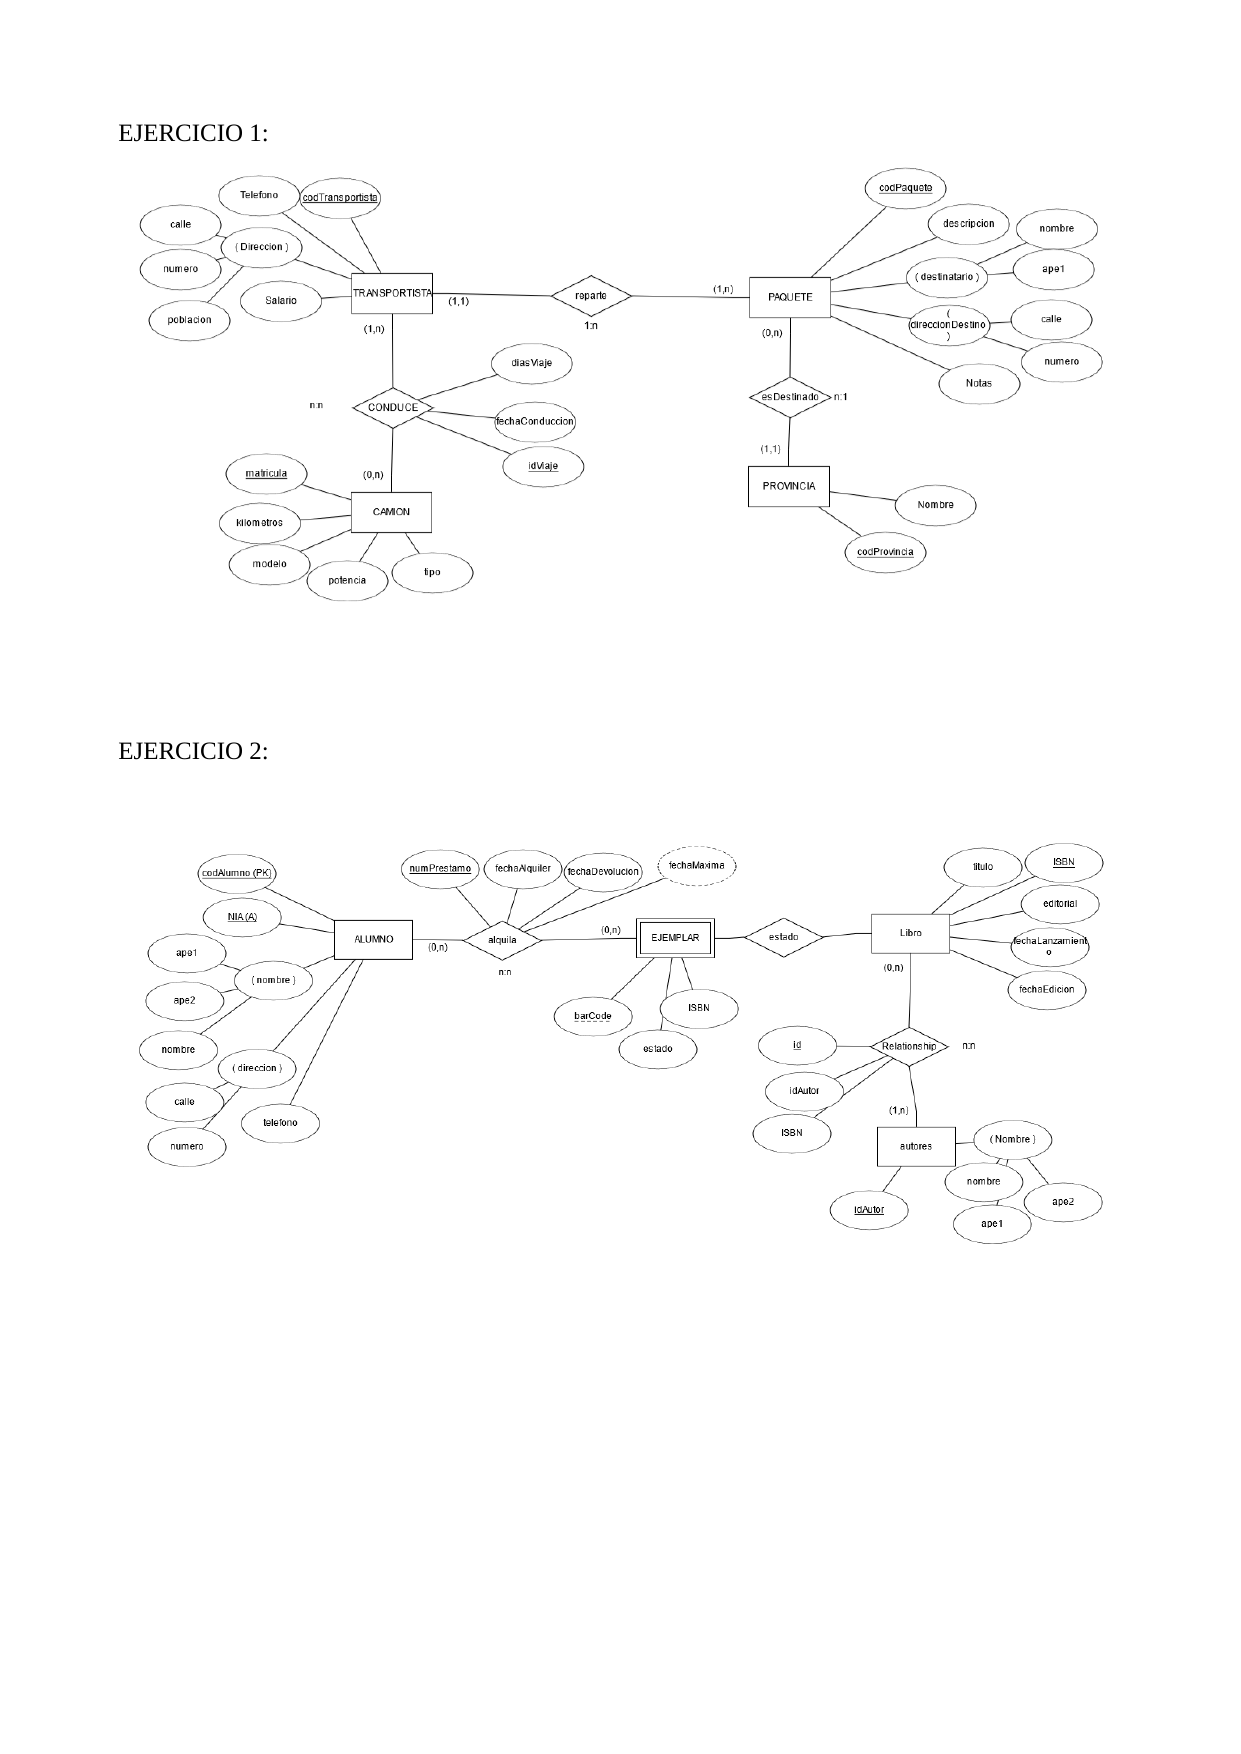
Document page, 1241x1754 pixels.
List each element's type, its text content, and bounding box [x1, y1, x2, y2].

text EJERCICIO 2: [118, 736, 1122, 765]
picture [118, 822, 1123, 1263]
picture [118, 146, 1123, 622]
text EJERCICIO 1: [118, 118, 1122, 146]
